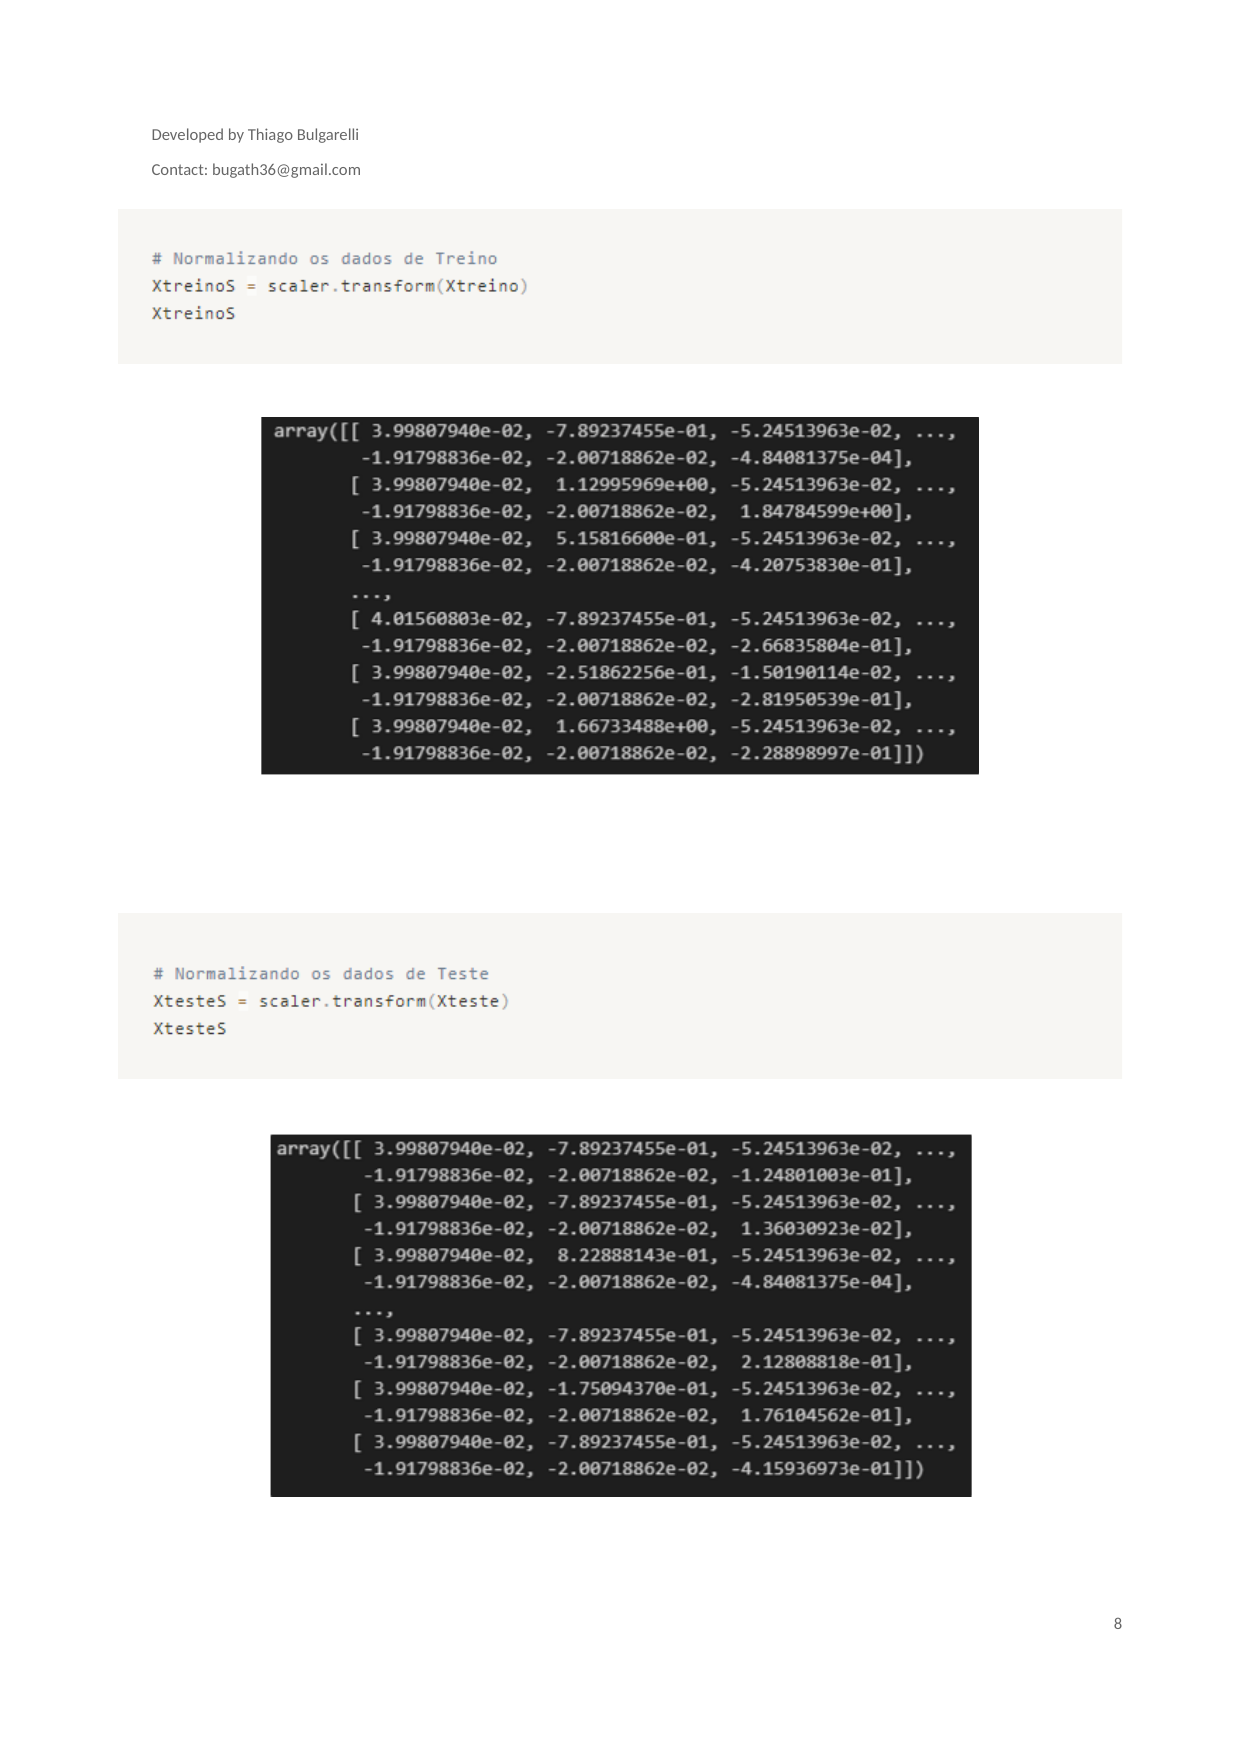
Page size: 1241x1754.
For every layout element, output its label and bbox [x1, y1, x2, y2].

picture [268, 1132, 972, 1497]
picture [118, 913, 1123, 1079]
picture [118, 209, 1123, 364]
picture [261, 417, 979, 776]
